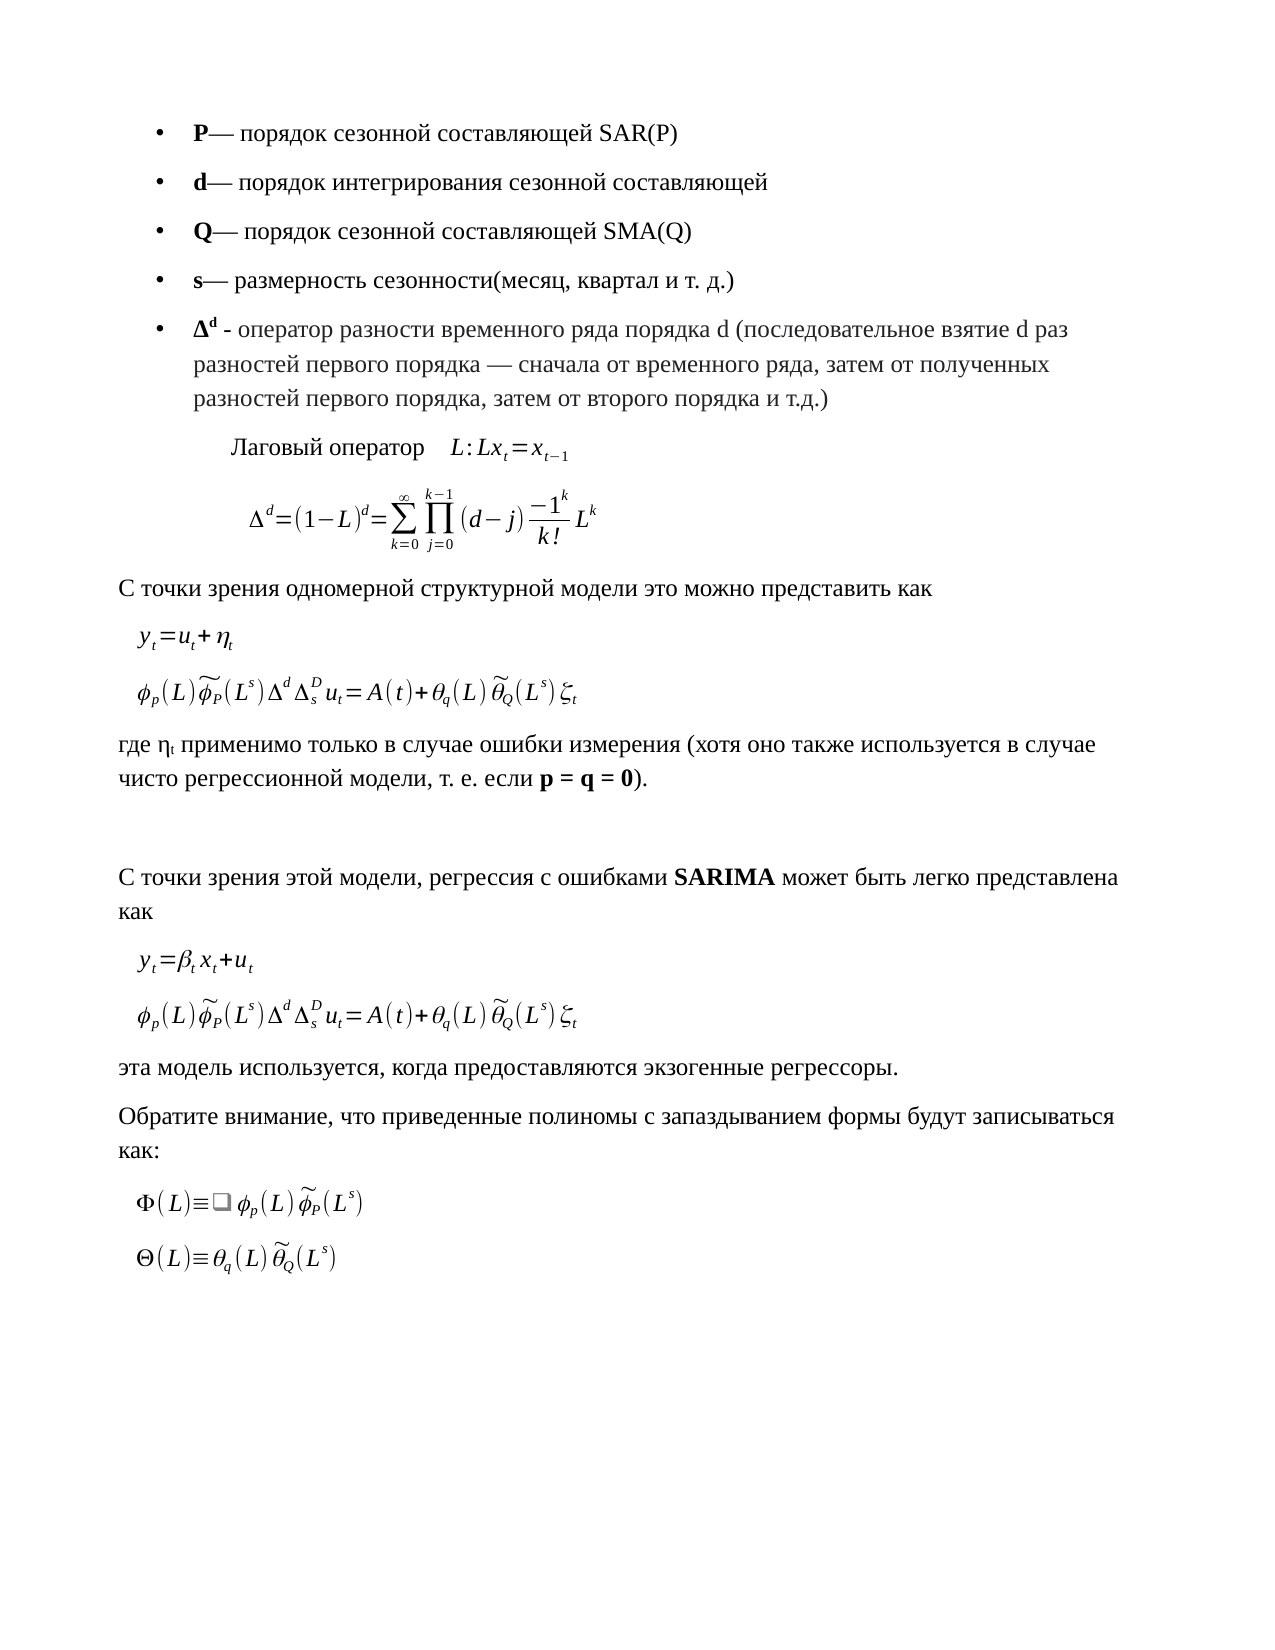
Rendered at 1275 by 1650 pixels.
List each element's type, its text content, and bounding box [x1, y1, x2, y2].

text эта модель используется, когда предоставляются экзогенные регрессоры. [118, 1052, 1157, 1081]
text С точки зрения этой модели, регрессия с ошибками SARIMA может быть легко представлена как [118, 862, 1157, 925]
list s— размерность сезонности(месяц, квартал и т. д.) [156, 265, 1157, 294]
list Δd - оператор разности временного ряда порядка d (последовательное взятие d раз разностей первого порядка — сначала от временного ряда, затем от полученных разностей первого порядка, затем от второго порядка и т.д.) [156, 314, 1157, 412]
list d— порядок интегрирования сезонной составляющей [156, 167, 1157, 196]
text С точки зрения одномерной структурной модели это можно представить как [118, 573, 1157, 602]
list P— порядок сезонной составляющей SAR(P) [156, 118, 1157, 147]
list Лаговый оператор [193, 432, 1157, 465]
list Q— порядок сезонной составляющей SMA(Q) [156, 216, 1157, 245]
text где ηt применимо только в случае ошибки измерения (хотя оно также используется в случае чисто регрессионной модели, т. е. если p = q = 0). [118, 729, 1157, 792]
text Обратите внимание, что приведенные полиномы с запаздыванием формы будут записываться как: [118, 1101, 1157, 1164]
